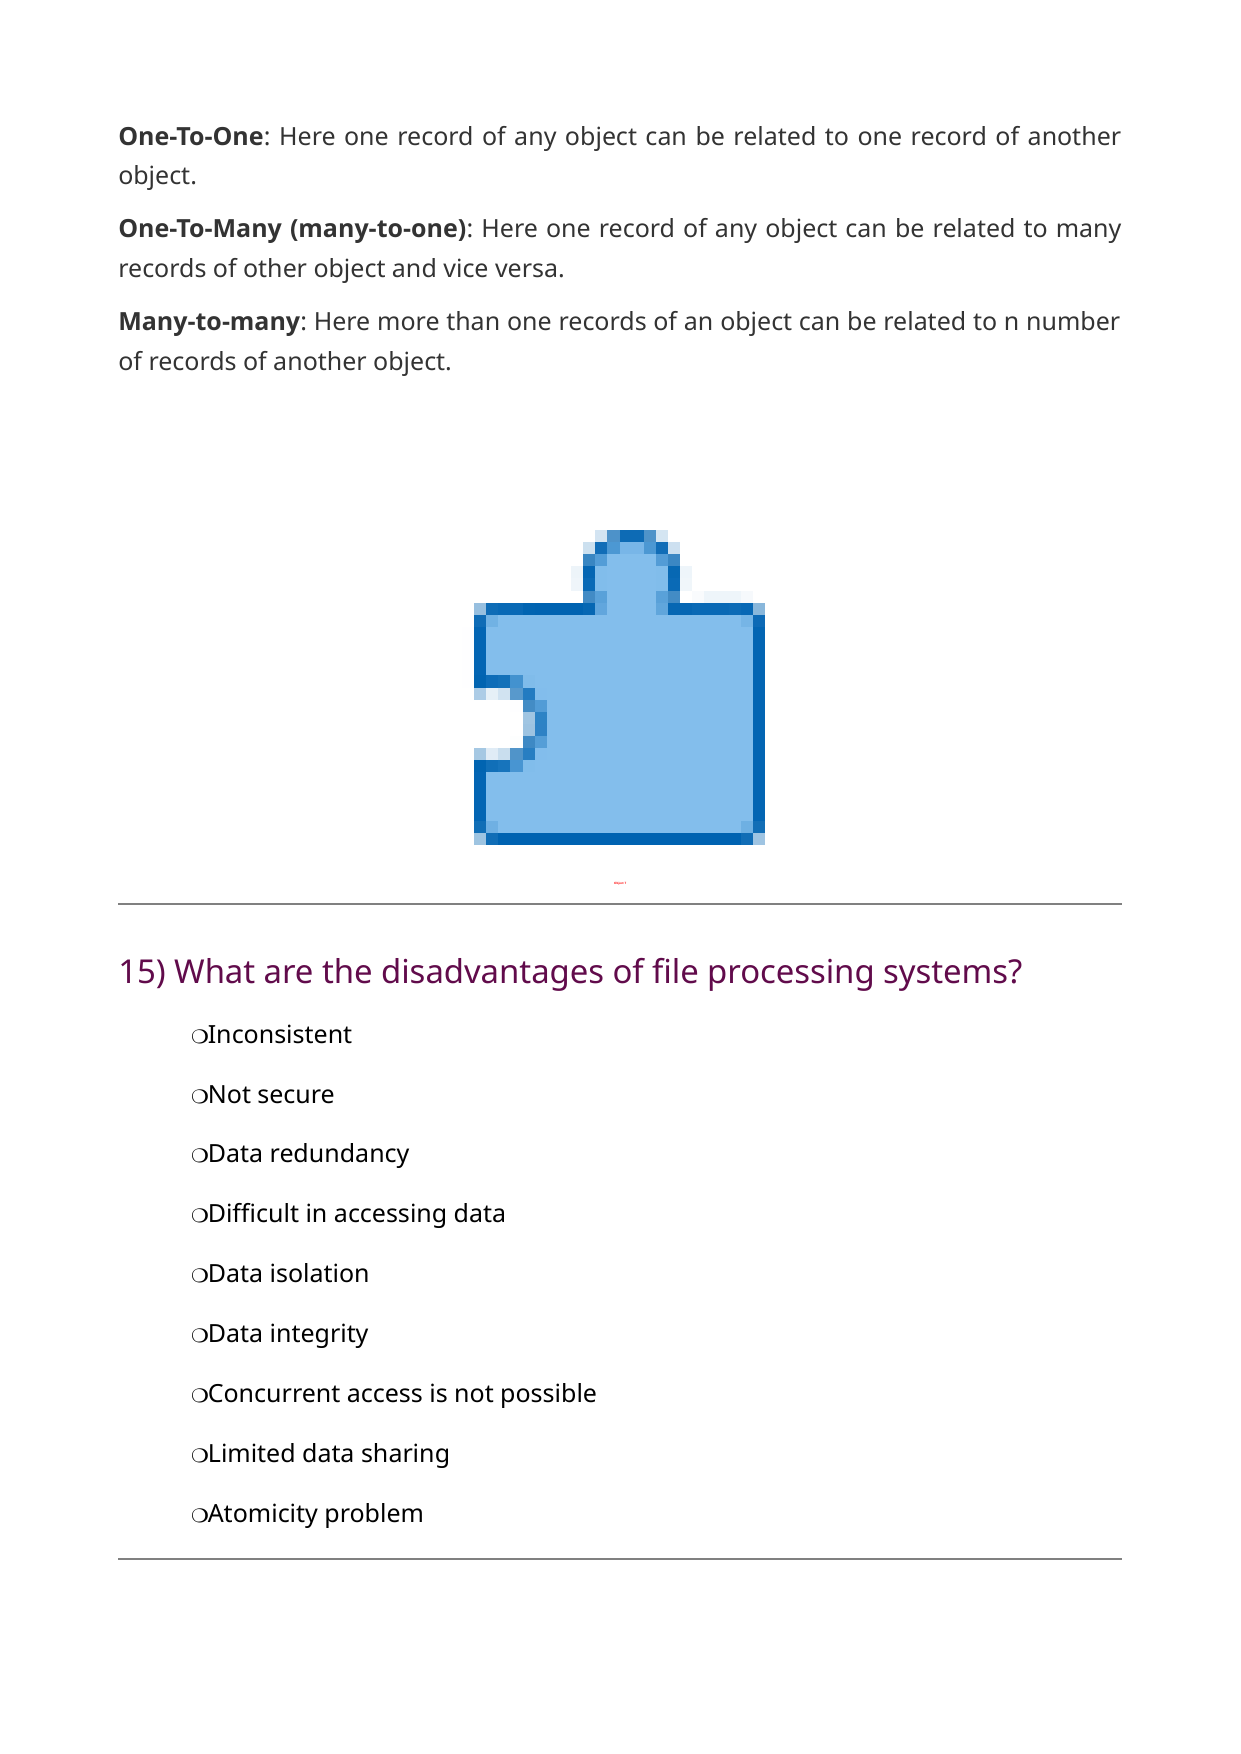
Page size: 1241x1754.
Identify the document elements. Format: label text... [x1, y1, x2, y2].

list Data isolation [118, 1251, 1122, 1290]
list Limited data sharing [118, 1431, 1122, 1470]
list Difficult in accessing data [118, 1191, 1122, 1230]
list Inconsistent [118, 1011, 1122, 1050]
list Atomicity problem [118, 1491, 1122, 1529]
text One-To-Many (many-to-one): Here one record of any object can be related to many records of other object and vice versa. [118, 211, 1122, 284]
text Many-to-many: Here more than one records of an object can be related to n number of records of another object. [118, 304, 1122, 377]
list Data redundancy [118, 1131, 1122, 1170]
list Data integrity [118, 1311, 1122, 1350]
text One-To-One: Here one record of any object can be related to one record of another object. [118, 118, 1122, 191]
list Not secure [118, 1071, 1122, 1110]
list Concurrent access is not possible [118, 1371, 1122, 1410]
subtitle 15) What are the disadvantages of file processing systems? [118, 948, 1122, 993]
